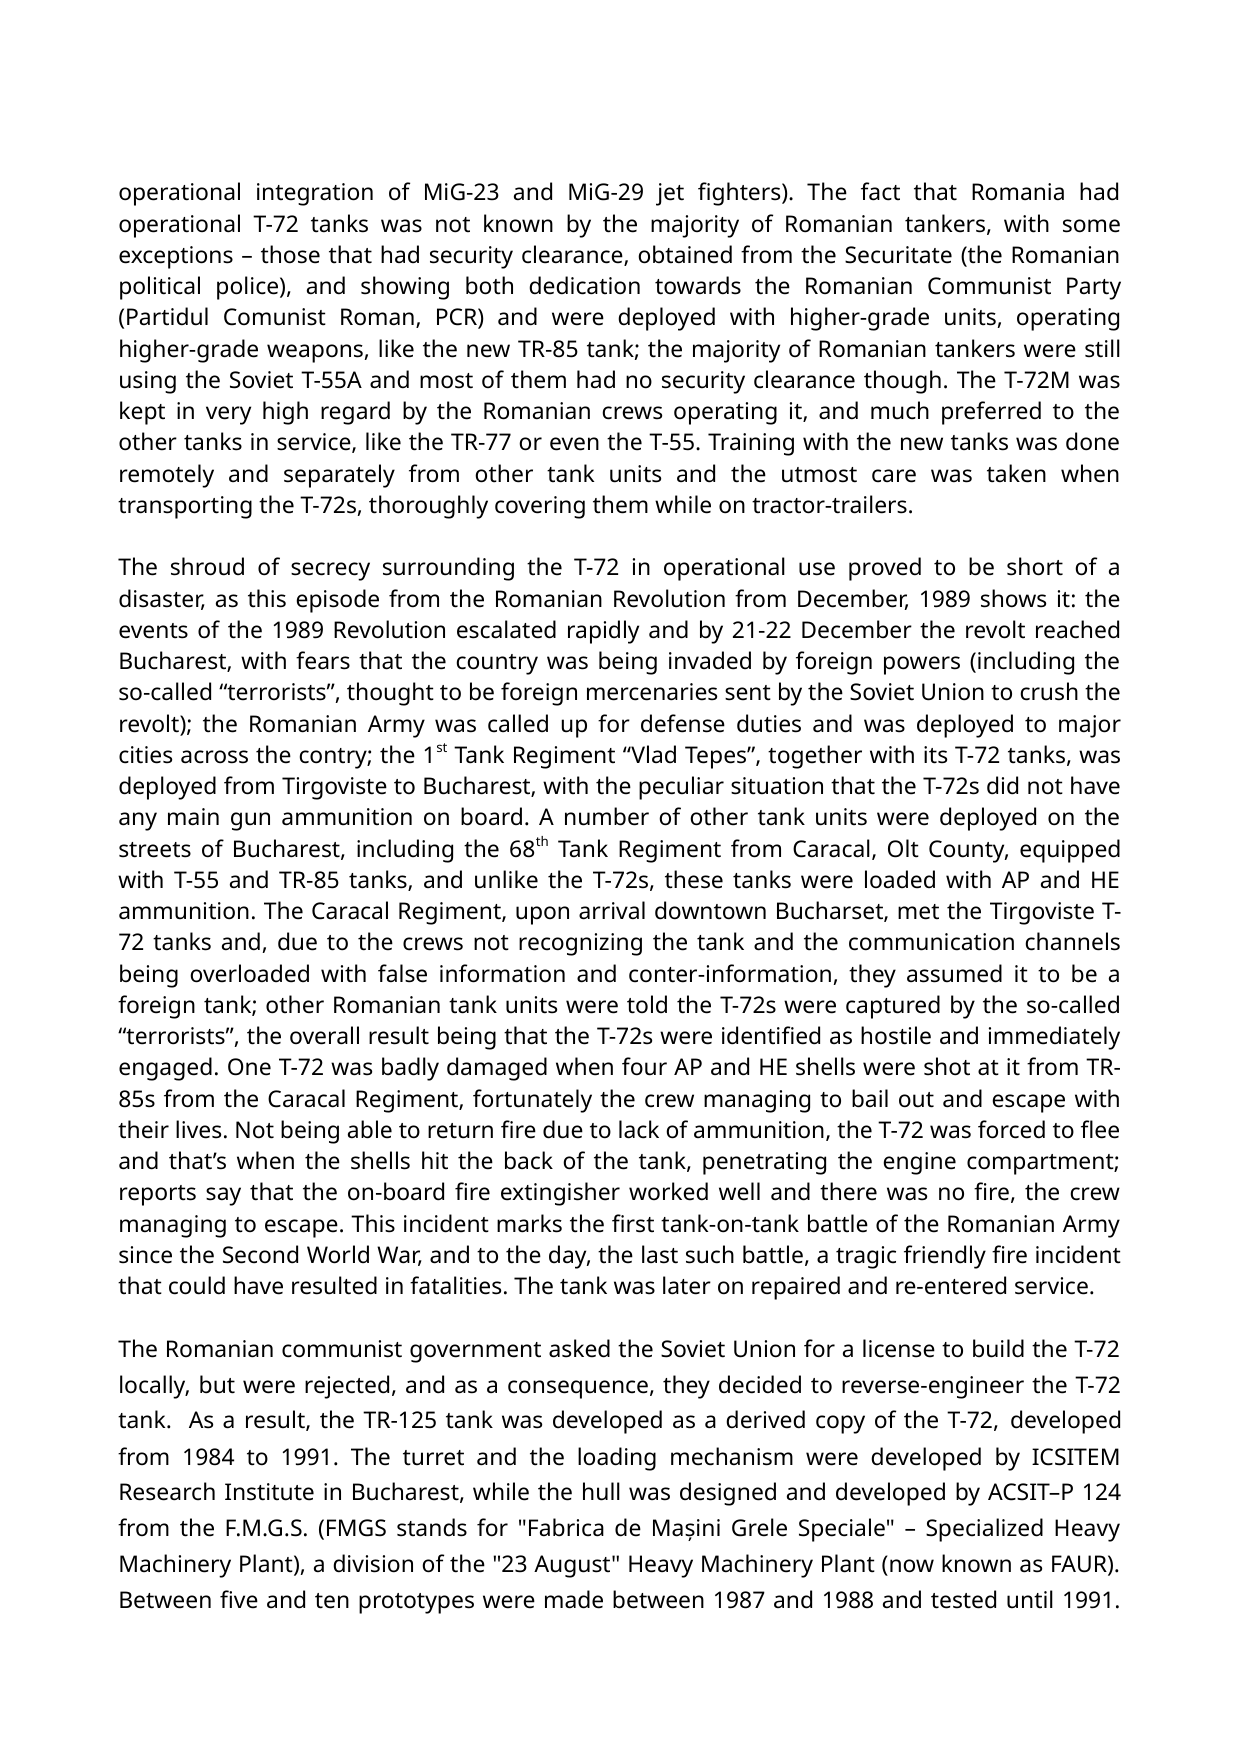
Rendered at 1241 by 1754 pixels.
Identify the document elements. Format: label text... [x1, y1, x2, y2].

text The shroud of secrecy surrounding the T-72 in operational use proved to be short of a disaster, as this episode from the Romanian Revolution from December, 1989 shows it: the events of the 1989 Revolution escalated rapidly and by 21-22 December the revolt reached Bucharest, with fears that the country was being invaded by foreign powers (including the so-called “terrorists”, thought to be foreign mercenaries sent by the Soviet Union to crush the revolt); the Romanian Army was called up for defense duties and was deployed to major cities across the contry; the 1st Tank Regiment “Vlad Tepes”, together with its T-72 tanks, was deployed from Tirgoviste to Bucharest, with the peculiar situation that the T-72s did not have any main gun ammunition on board. A number of other tank units were deployed on the streets of Bucharest, including the 68th Tank Regiment from Caracal, Olt County, equipped with T-55 and TR-85 tanks, and unlike the T-72s, these tanks were loaded with AP and HE ammunition. The Caracal Regiment, upon arrival downtown Bucharset, met the Tirgoviste T-72 tanks and, due to the crews not recognizing the tank and the communication channels being overloaded with false information and conter-information, they assumed it to be a foreign tank; other Romanian tank units were told the T-72s were captured by the so-called “terrorists”, the overall result being that the T-72s were identified as hostile and immediately engaged. One T-72 was badly damaged when four AP and HE shells were shot at it from TR-85s from the Caracal Regiment, fortunately the crew managing to bail out and escape with their lives. Not being able to return fire due to lack of ammunition, the T-72 was forced to flee and that’s when the shells hit the back of the tank, penetrating the engine compartment; reports say that the on-board fire extingisher worked well and there was no fire, the crew managing to escape. This incident marks the first tank-on-tank battle of the Romanian Army since the Second World War, and to the day, the last such battle, a tragic friendly fire incident that could have resulted in fatalities. The tank was later on repaired and re-entered service. [118, 551, 1122, 1301]
text operational integration of MiG-23 and MiG-29 jet fighters). The fact that Romania had operational T-72 tanks was not known by the majority of Romanian tankers, with some exceptions – those that had security clearance, obtained from the Securitate (the Romanian political police), and showing both dedication towards the Romanian Communist Party (Partidul Comunist Roman, PCR) and were deployed with higher-grade units, operating higher-grade weapons, like the new TR-85 tank; the majority of Romanian tankers were still using the Soviet T-55A and most of them had no security clearance though. The T-72M was kept in very high regard by the Romanian crews operating it, and much preferred to the other tanks in service, like the TR-77 or even the T-55. Training with the new tanks was done remotely and separately from other tank units and the utmost care was taken when transporting the T-72s, thoroughly covering them while on tractor-trailers. [118, 176, 1122, 520]
text The Romanian communist government asked the Soviet Union for a license to build the T-72 locally, but were rejected, and as a consequence, they decided to reverse-engineer the T-72 tank. As a result, the TR-125 tank was developed as a derived copy of the T-72, developed from 1984 to 1991. The turret and the loading mechanism were developed by ICSITEM Research Institute in Bucharest, while the hull was designed and developed by ACSIT–P 124 from the F.M.G.S. (FMGS stands for "Fabrica de Mașini Grele Speciale" – Specialized Heavy Machinery Plant), a division of the "23 August" Heavy Machinery Plant (now known as FAUR). Between five and ten prototypes were made between 1987 and 1988 and tested until 1991. [118, 1333, 1122, 1615]
